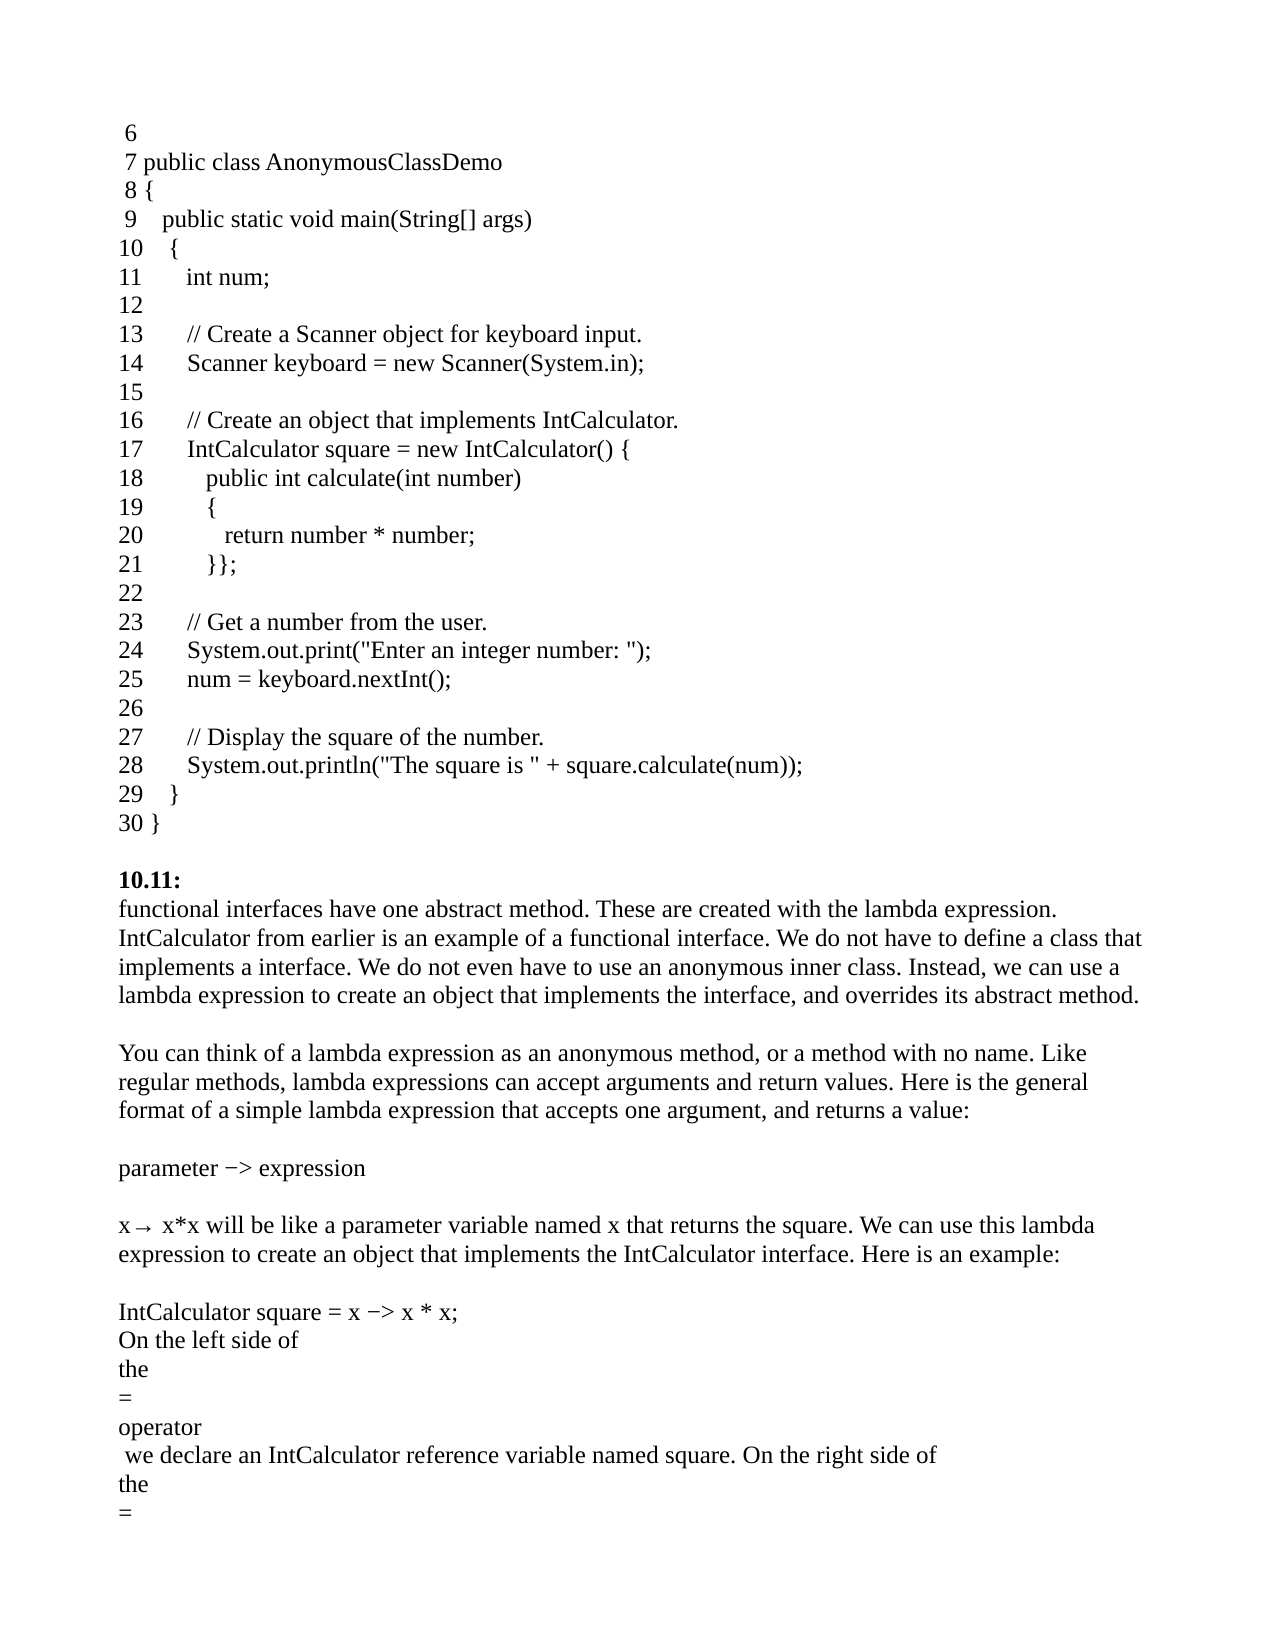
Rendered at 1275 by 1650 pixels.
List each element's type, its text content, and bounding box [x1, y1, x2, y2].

text 23 // Get a number from the user. [118, 607, 1157, 636]
text 14 Scanner keyboard = new Scanner(System.in); [118, 348, 1157, 377]
text IntCalculator square = x −> x * x; [118, 1297, 1157, 1326]
text 19 { [118, 492, 1157, 521]
text 11 int num; [118, 262, 1157, 291]
text = [118, 1383, 1157, 1412]
text 7 public class AnonymousClassDemo [118, 147, 1157, 176]
text 10.11: [118, 866, 1157, 894]
text 12 [118, 291, 1157, 319]
text parameter −> expression [118, 1153, 1157, 1182]
text 9 public static void main(String[] args) [118, 204, 1157, 233]
text 6 [118, 118, 1157, 147]
text 24 System.out.print("Enter an integer number: "); [118, 636, 1157, 664]
text 16 // Create an object that implements IntCalculator. [118, 406, 1157, 434]
text 22 [118, 578, 1157, 607]
text x→ x*x will be like a parameter variable named x that returns the square. We can use this lambda expression to create an object that implements the IntCalculator interface. Here is an example: [118, 1211, 1157, 1268]
text 21 }}; [118, 549, 1157, 578]
text 27 // Display the square of the number. [118, 722, 1157, 751]
text 20 return number * number; [118, 521, 1157, 549]
text 29 } [118, 779, 1157, 808]
text = [118, 1498, 1157, 1527]
text 28 System.out.println("The square is " + square.calculate(num)); [118, 751, 1157, 779]
text 30 } [118, 808, 1157, 837]
text 8 { [118, 176, 1157, 204]
text we declare an IntCalculator reference variable named square. On the right side of [118, 1441, 1157, 1469]
text You can think of a lambda expression as an anonymous method, or a method with no name. Like regular methods, lambda expressions can accept arguments and return values. Here is the general format of a simple lambda expression that accepts one argument, and returns a value: [118, 1038, 1157, 1124]
text 17 IntCalculator square = new IntCalculator() { [118, 434, 1157, 463]
text the [118, 1354, 1157, 1383]
text 15 [118, 377, 1157, 406]
text 26 [118, 693, 1157, 722]
text functional interfaces have one abstract method. These are created with the lambda expression. IntCalculator from earlier is an example of a functional interface. We do not have to define a class that implements a interface. We do not even have to use an anonymous inner class. Instead, we can use a lambda expression to create an object that implements the interface, and overrides its abstract method. [118, 894, 1157, 1009]
text 18 public int calculate(int number) [118, 463, 1157, 492]
text 25 num = keyboard.nextInt(); [118, 664, 1157, 693]
text 13 // Create a Scanner object for keyboard input. [118, 319, 1157, 348]
text On the left side of [118, 1326, 1157, 1354]
text the [118, 1469, 1157, 1498]
text operator [118, 1412, 1157, 1441]
text 10 { [118, 233, 1157, 262]
